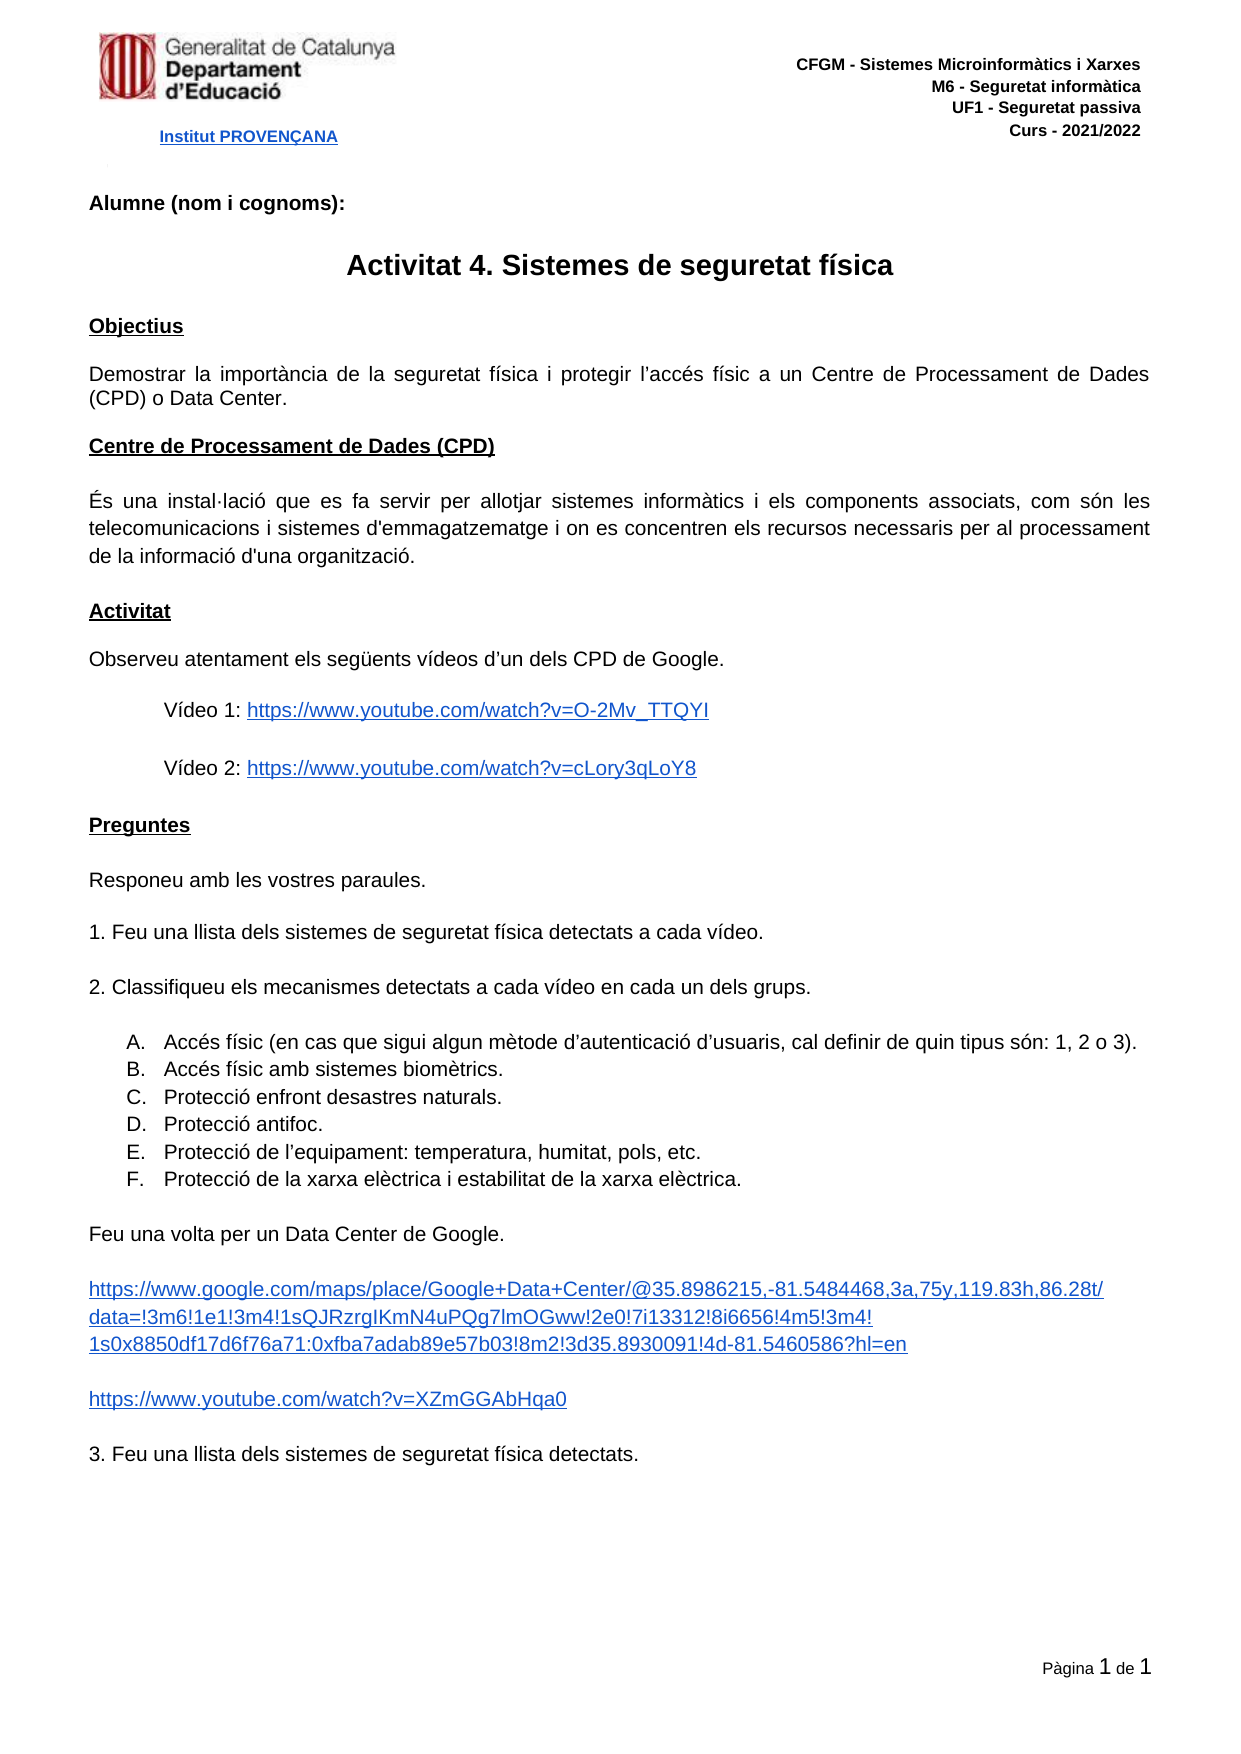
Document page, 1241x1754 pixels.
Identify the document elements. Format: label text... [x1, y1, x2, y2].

text https://www.youtube.com/watch?v=XZmGGAbHqa0 [88, 1387, 1152, 1411]
text Preguntes [88, 813, 1152, 837]
list Protecció antifoc. [126, 1112, 1152, 1136]
text https://www.google.com/maps/place/Google+Data+Center/@35.8986215,-81.5484468,3a,75y,119.83h,86.28t/data=!3m6!1e1!3m4!1sQJRzrgIKmN4uPQg7lmOGww!2e0!7i13312!8i6656!4m5!3m4!1s0x8850df17d6f76a71:0xfba7adab89e57b03!8m2!3d35.8930091!4d-81.5460586?hl=en [88, 1277, 1152, 1356]
list Accés físic (en cas que sigui algun mètode d’autenticació d’usuaris, cal definir de quin tipus són: 1, 2 o 3). [126, 1030, 1152, 1054]
text Centre de Processament de Dades (CPD) [88, 433, 1152, 457]
list Accés físic amb sistemes biomètrics. [126, 1057, 1152, 1081]
text 1. Feu una llista dels sistemes de seguretat física detectats a cada vídeo. [88, 920, 1152, 944]
list Protecció de l’equipament: temperatura, humitat, pols, etc. [126, 1140, 1152, 1164]
text Observeu atentament els següents vídeos d’un dels CPD de Google. [88, 646, 1152, 670]
text 3. Feu una llista dels sistemes de seguretat física detectats. [88, 1442, 1152, 1466]
text Vídeo 2: https://www.youtube.com/watch?v=cLory3qLoY8 [163, 756, 1152, 779]
list Protecció enfront desastres naturals. [126, 1085, 1152, 1109]
text Vídeo 1: https://www.youtube.com/watch?v=O-2Mv_TTQYI [163, 698, 1152, 722]
text Activitat [88, 598, 1152, 622]
text Feu una volta per un Data Center de Google. [88, 1222, 1152, 1246]
text Alumne (nom i cognoms): [88, 191, 1152, 214]
list Protecció de la xarxa elèctrica i estabilitat de la xarxa elèctrica. [126, 1167, 1152, 1191]
text És una instal·lació que es fa servir per allotjar sistemes informàtics i els components associats, com són les telecomunicacions i sistemes d'emmagatzematge i on es concentren els recursos necessaris per al processament de la informació d'una organització. [88, 488, 1152, 567]
subtitle Activitat 4. Sistemes de seguretat física [88, 248, 1152, 281]
text 2. Classifiqueu els mecanismes detectats a cada vídeo en cada un dels grups. [88, 975, 1152, 999]
text Objectius [88, 314, 1152, 338]
text Responeu amb les vostres paraules. [88, 868, 1152, 892]
picture [98, 32, 398, 102]
text Demostrar la importància de la seguretat física i protegir l’accés físic a un Centre de Processament de Dades (CPD) o Data Center. [88, 362, 1152, 409]
